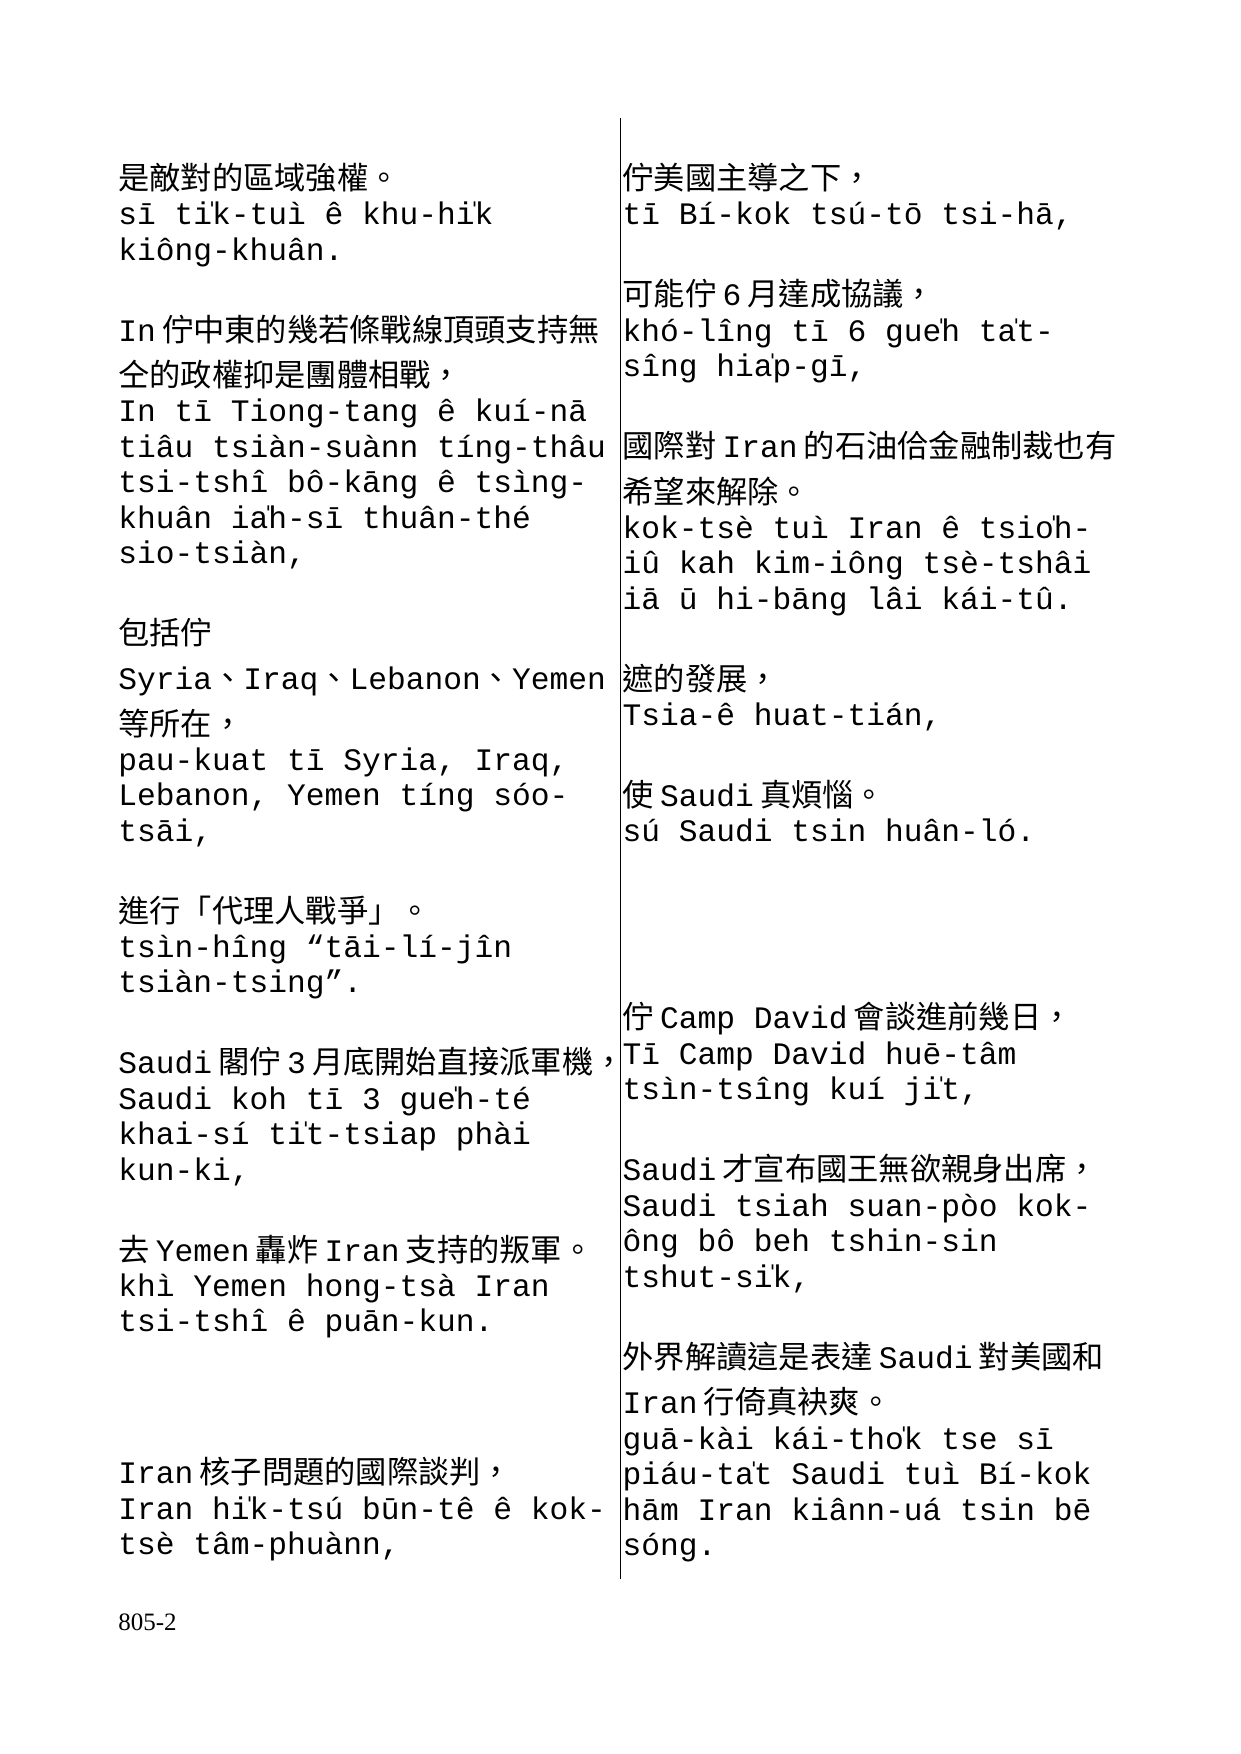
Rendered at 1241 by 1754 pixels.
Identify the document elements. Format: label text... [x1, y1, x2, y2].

text 佇美國主導之下， [622, 153, 1122, 199]
text sú Saudi tsin huân-ló. [622, 816, 1122, 851]
text tsìn-hîng “tāi-lí-jîn tsiàn-tsing”. [118, 931, 618, 1002]
text sī ti̍k-tuì ê khu-hi̍k kiông-khuân. [118, 199, 618, 269]
text 使Saudi真煩惱。 [622, 770, 1122, 816]
text In佇中東的幾若條戰線頂頭支持無仝的政權抑是團體相戰， [118, 305, 618, 396]
text 佇Camp David會談進前幾日， [622, 993, 1122, 1038]
text 進行「代理人戰爭」。 [118, 886, 618, 931]
text guā-kài kái-tho̍k tse sī piáu-ta̍t Saudi tuì Bí-kok hām Iran kiânn-uá tsin bē sóng. [622, 1423, 1122, 1565]
text Iran核子問題的國際談判， [118, 1447, 618, 1493]
text khó-lîng tī 6 gue̍h ta̍t-sîng hia̍p-gī, [622, 315, 1122, 386]
text Iran hi̍k-tsú būn-tê ê kok-tsè tâm-phuànn, [118, 1493, 618, 1564]
text kok-tsè tuì Iran ê tsio̍h-iû kah kim-iông tsè-tshâi iā ū hi-bāng lâi kái-tû. [622, 512, 1122, 618]
text Tsia-ê huat-tián, [622, 699, 1122, 734]
text Saudi才宣布國王無欲親身出席， [622, 1144, 1122, 1190]
text In tī Tiong-tang ê kuí-nā tiâu tsiàn-suànn tíng-thâu tsi-tshî bô-kāng ê tsìng-khuân ia̍h-sī thuân-thé sio-tsiàn, [118, 396, 618, 573]
text tī Bí-kok tsú-tō tsi-hā, [622, 199, 1122, 234]
text 遮的發展， [622, 654, 1122, 699]
text pau-kuat tī Syria, Iraq, Lebanon, Yemen tíng sóo-tsāi, [118, 744, 618, 851]
text Saudi koh tī 3 gue̍h-té khai-sí ti̍t-tsiap phài kun-ki, [118, 1083, 618, 1189]
text 包括佇Syria、Iraq、Lebanon、Yemen等所在， [118, 608, 618, 744]
text khì Yemen hong-tsà Iran tsi-tshî ê puān-kun. [118, 1270, 618, 1341]
text Saudi閣佇3月底開始直接派軍機， [118, 1037, 618, 1083]
text Tī Camp David huē-tâm tsìn-tsîng kuí ji̍t, [622, 1038, 1122, 1109]
text 外界解讀這是表達Saudi對美國和Iran行倚真袂爽。 [622, 1332, 1122, 1423]
text Saudi tsiah suan-pòo kok-ông bô beh tshin-sin tshut-si̍k, [622, 1190, 1122, 1296]
text 可能佇6月達成協議， [622, 269, 1122, 315]
text 國際對Iran的石油佮金融制裁也有希望來解除。 [622, 421, 1122, 512]
text 是敵對的區域強權。 [118, 153, 618, 199]
text 去Yemen轟炸Iran支持的叛軍。 [118, 1225, 618, 1270]
